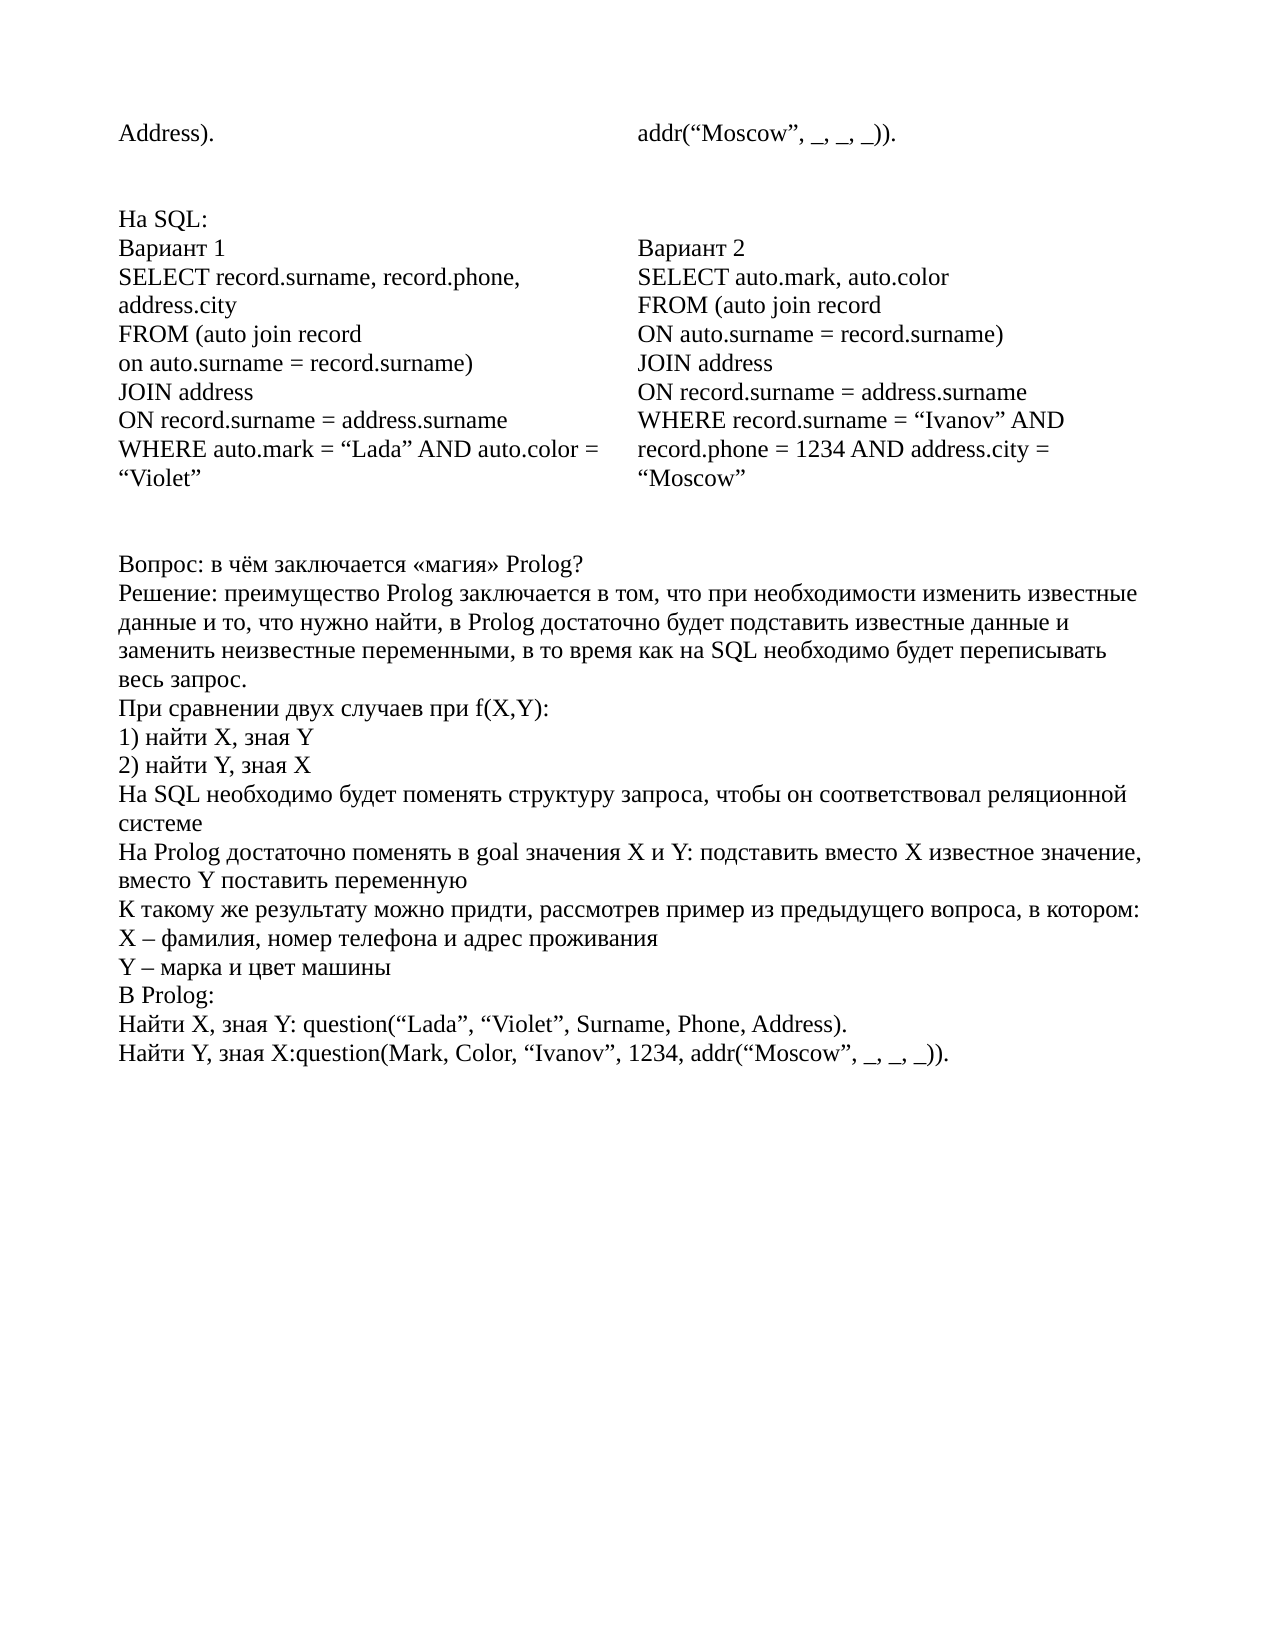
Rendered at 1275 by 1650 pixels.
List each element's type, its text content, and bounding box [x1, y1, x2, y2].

table_cell Address). [118, 118, 637, 147]
text К такому же результату можно придти, рассмотрев пример из предыдущего вопроса, в котором: [118, 894, 1157, 923]
table_cell addr(“Moscow”, _, _, _)). [638, 118, 1157, 147]
table_cell SELECT record.surname, record.phone, address.city FROM (auto join record on auto.surname = record.surname) JOIN address ON record.surname = address.surname WHERE auto.mark = “Lada” AND auto.color = “Violet” [118, 262, 637, 492]
text X – фамилия, номер телефона и адрес проживания [118, 923, 1157, 952]
text 1) найти X, зная Y [118, 722, 1157, 751]
text При сравнении двух случаев при f(X,Y): [118, 693, 1157, 722]
text На SQL необходимо будет поменять структуру запроса, чтобы он соответствовал реляционной системе [118, 779, 1157, 837]
text В Prolog: [118, 981, 1157, 1009]
text Вопрос: в чём заключается «магия» Prolog? [118, 549, 1157, 578]
text 2) найти Y, зная X [118, 751, 1157, 779]
table_header Вариант 2 [638, 233, 1157, 262]
text Решение: преимущество Prolog заключается в том, что при необходимости изменить известные данные и то, что нужно найти, в Prolog достаточно будет подставить известные данные и заменить неизвестные переменными, в то время как на SQL необходимо будет переписывать весь запрос. [118, 578, 1157, 693]
text На SQL: [118, 204, 1157, 233]
text Найти X, зная Y: question(“Lada”, “Violet”, Surname, Phone, Address). [118, 1009, 1157, 1038]
text Найти Y, зная X:question(Mark, Color, “Ivanov”, 1234, addr(“Moscow”, _, _, _)). [118, 1038, 1157, 1067]
text На Prolog достаточно поменять в goal значения X и Y: подставить вместо X известное значение, вместо Y поставить переменную [118, 837, 1157, 894]
table_cell SELECT auto.mark, auto.color FROM (auto join record ON auto.surname = record.surname) JOIN address ON record.surname = address.surname WHERE record.surname = “Ivanov” AND record.phone = 1234 AND address.city = “Moscow” [638, 262, 1157, 492]
table_header Вариант 1 [118, 233, 637, 262]
text Y – марка и цвет машины [118, 952, 1157, 981]
